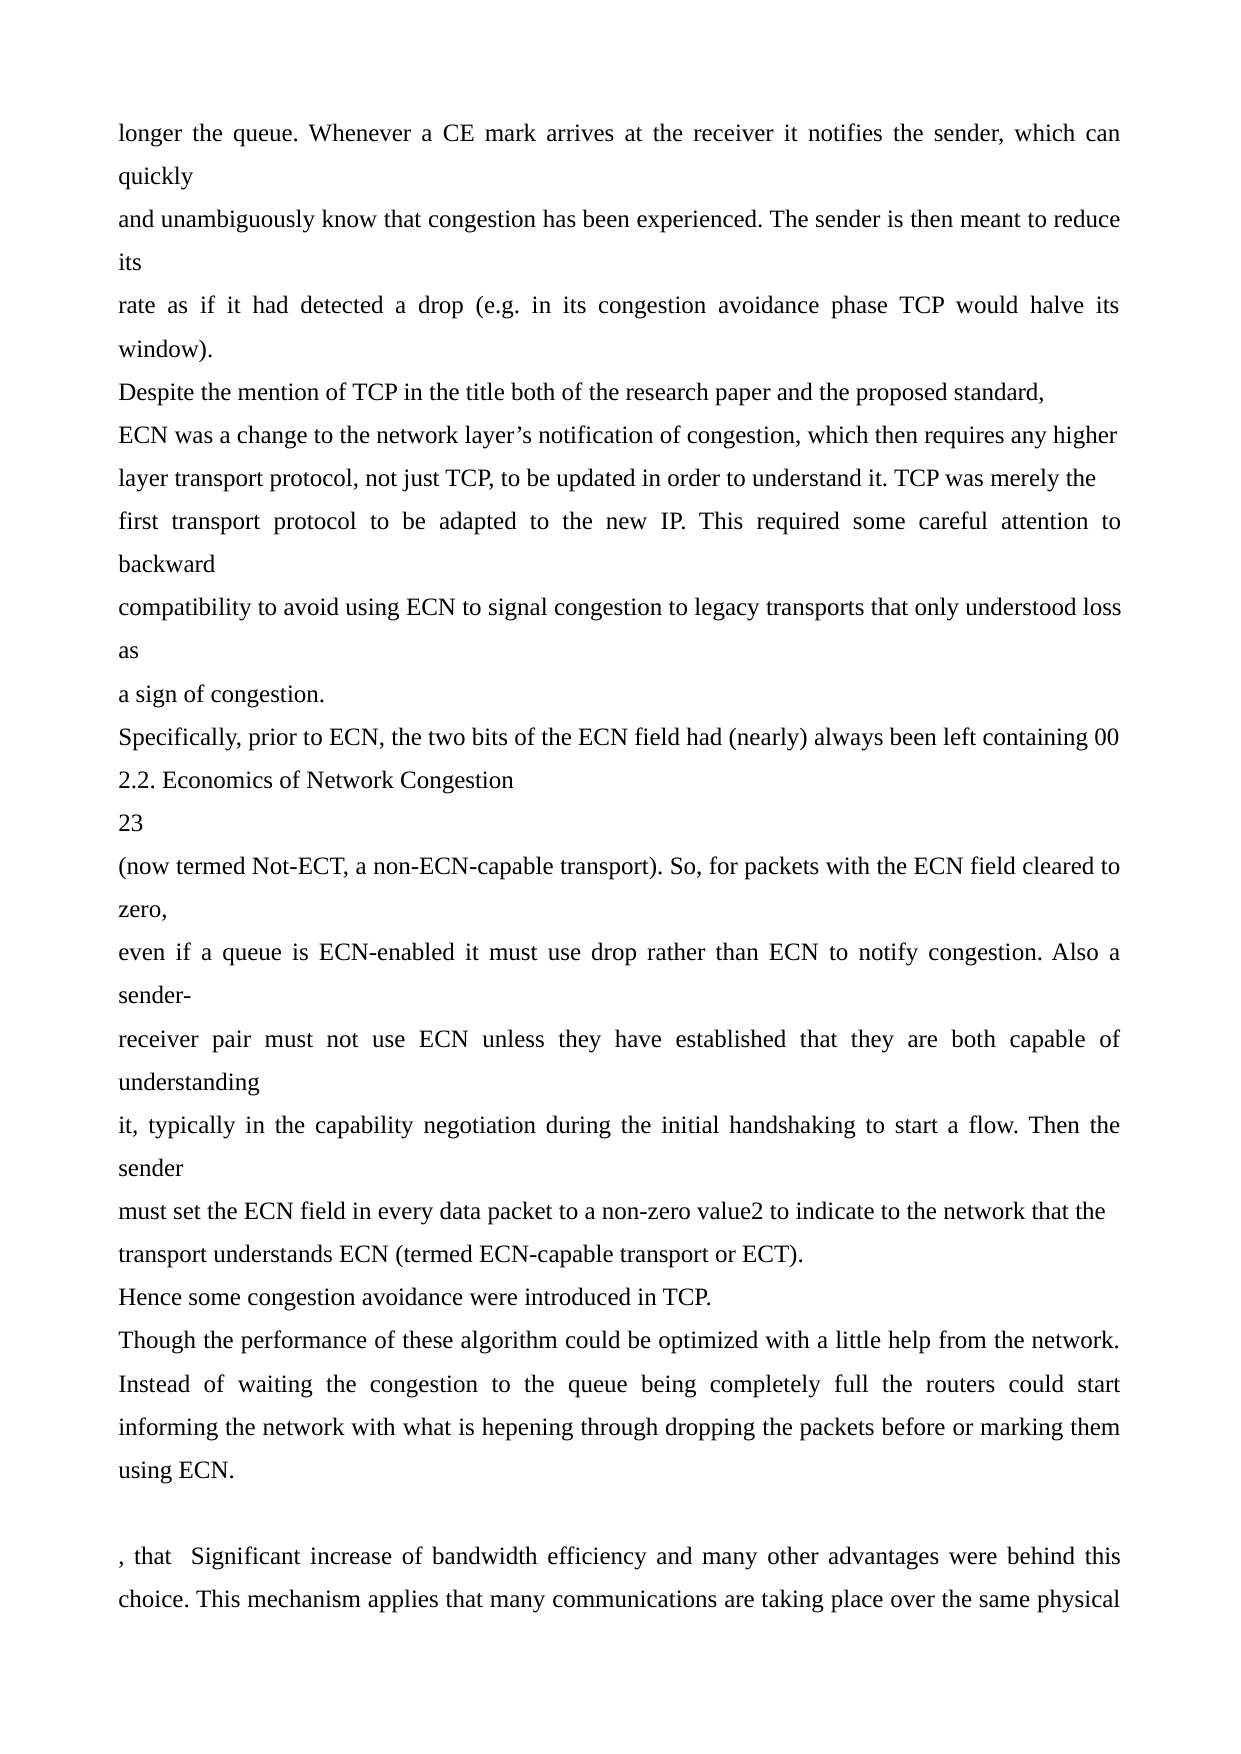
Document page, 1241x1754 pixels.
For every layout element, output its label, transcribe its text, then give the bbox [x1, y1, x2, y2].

text layer transport protocol, not just TCP, to be updated in order to understand it. TCP was merely the [118, 463, 1122, 492]
text it, typically in the capability negotiation during the initial handshaking to start a flow. Then the sender [118, 1110, 1122, 1182]
text (now termed Not-ECT, a non-ECN-capable transport). So, for packets with the ECN field cleared to zero, [118, 851, 1122, 923]
text Though the performance of these algorithm could be optimized with a little help from the network. Instead of waiting the congestion to the queue being completely full the routers could start informing the network with what is hepening through dropping the packets before or marking them using ECN. [118, 1326, 1122, 1484]
text Specifically, prior to ECN, the two bits of the ECN field had (nearly) always been left containing 00 [118, 722, 1122, 751]
text transport understands ECN (termed ECN-capable transport or ECT). [118, 1239, 1122, 1268]
text compatibility to avoid using ECN to signal congestion to legacy transports that only understood loss as [118, 592, 1122, 664]
text must set the ECN field in every data packet to a non-zero value2 to indicate to the network that the [118, 1196, 1122, 1225]
text longer the queue. Whenever a CE mark arrives at the receiver it notifies the sender, which can quickly [118, 118, 1122, 190]
text 23 [118, 808, 1122, 837]
text Despite the mention of TCP in the title both of the research paper and the proposed standard, [118, 377, 1122, 406]
text even if a queue is ECN-enabled it must use drop rather than ECN to notify congestion. Also a sender- [118, 937, 1122, 1009]
text Hence some congestion avoidance were introduced in TCP. [118, 1282, 1122, 1311]
text 2.2. Economics of Network Congestion [118, 765, 1122, 794]
text a sign of congestion. [118, 679, 1122, 707]
text rate as if it had detected a drop (e.g. in its congestion avoidance phase TCP would halve its window). [118, 291, 1122, 362]
text first transport protocol to be adapted to the new IP. This required some careful attention to backward [118, 506, 1122, 578]
text and unambiguously know that congestion has been experienced. The sender is then meant to reduce its [118, 204, 1122, 276]
text , that Significant increase of bandwidth efficiency and many other advantages were behind this choice. This mechanism applies that many communications are taking place over the same physical [118, 1541, 1122, 1613]
text receiver pair must not use ECN unless they have established that they are both capable of understanding [118, 1024, 1122, 1096]
text ECN was a change to the network layer’s notification of congestion, which then requires any higher [118, 420, 1122, 449]
